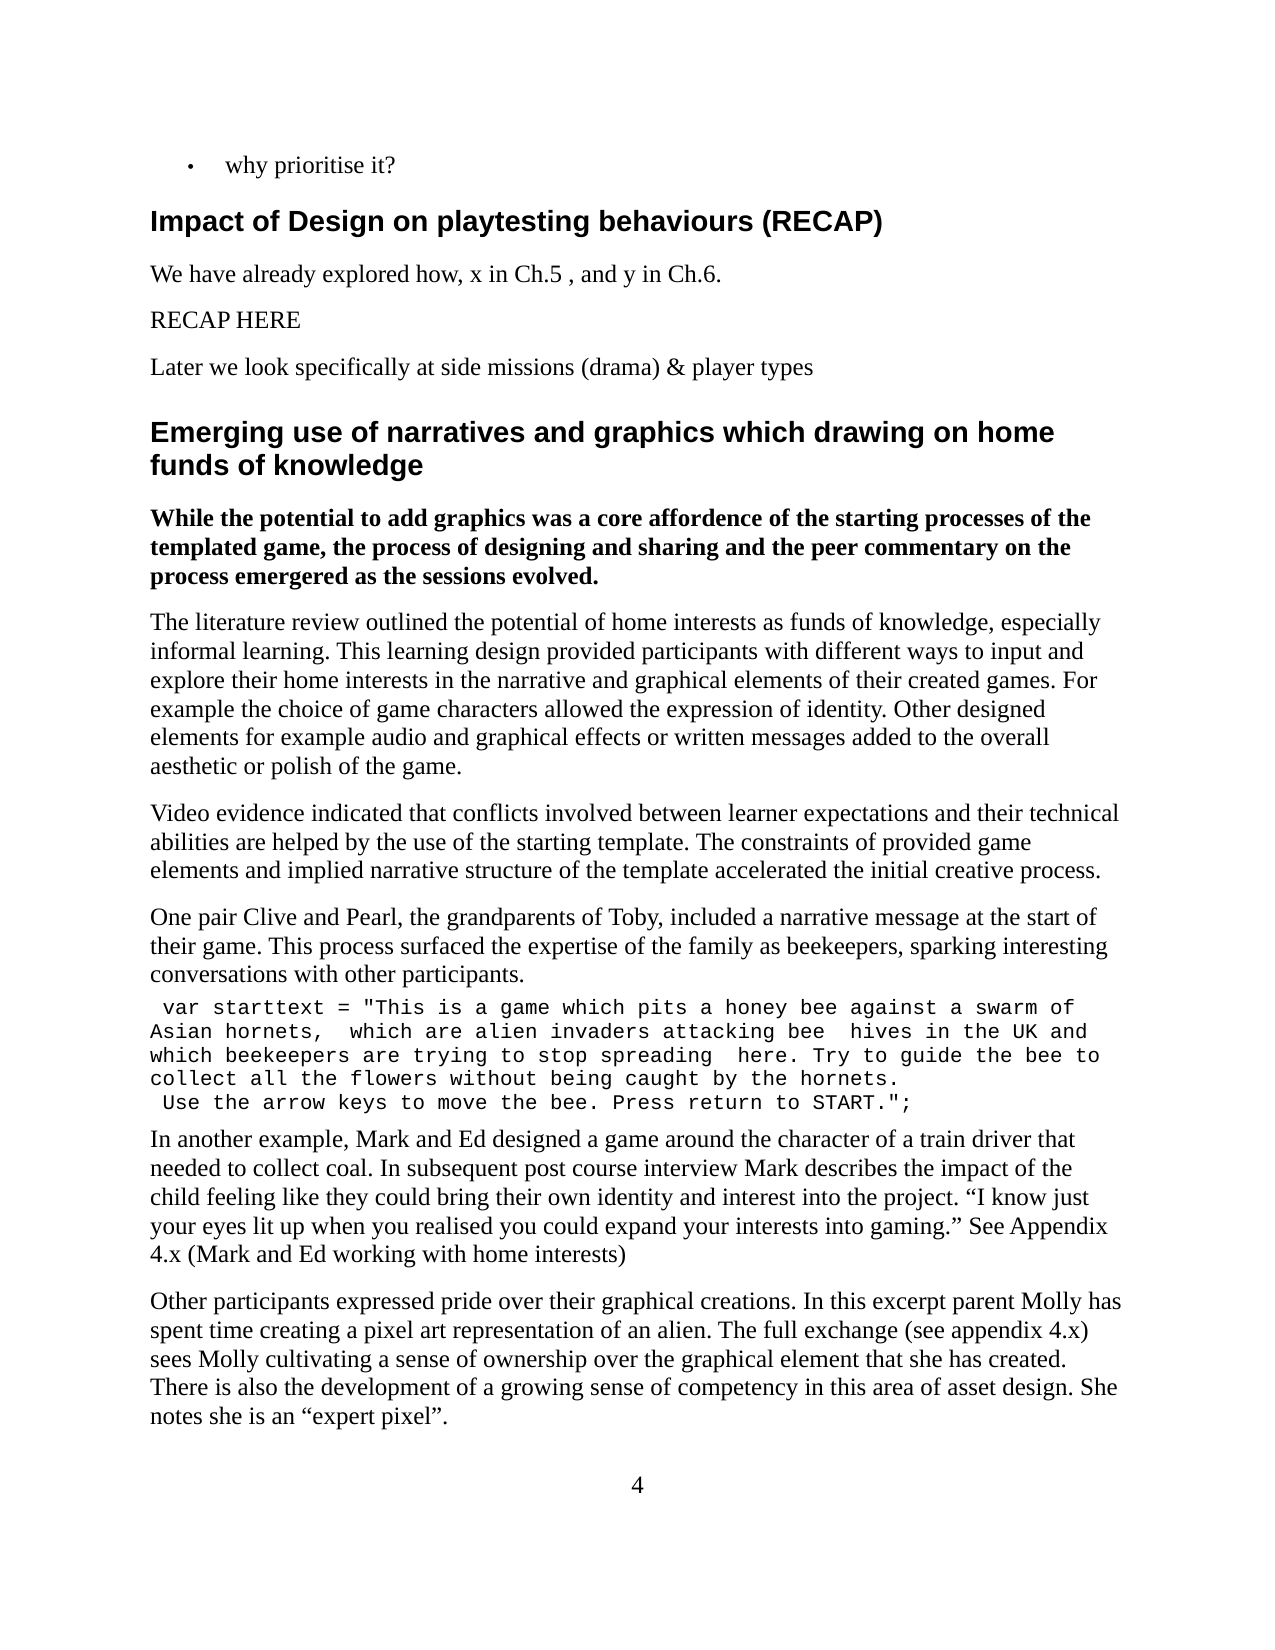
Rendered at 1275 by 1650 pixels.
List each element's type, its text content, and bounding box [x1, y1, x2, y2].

text var starttext = "This is a game which pits a honey bee against a swarm of Asian hornets, which are alien invaders attacking bee hives in the UK and which beekeepers are trying to stop spreading here. Try to guide the bee to collect all the flowers without being caught by the hornets. [150, 997, 1125, 1092]
text While the potential to add graphics was a core affordence of the starting processes of the templated game, the process of designing and sharing and the peer commentary on the process emergered as the sessions evolved. [150, 503, 1125, 589]
text The literature review outlined the potential of home interests as funds of knowledge, especially informal learning. This learning design provided participants with different ways to input and explore their home interests in the narrative and graphical elements of their created games. For example the choice of game characters allowed the expression of identity. Other designed elements for example audio and graphical effects or written messages added to the overall aesthetic or polish of the game. [150, 607, 1125, 780]
text We have already explored how, x in Ch.5 , and y in Ch.6. [150, 259, 1125, 287]
text RECAP HERE [150, 305, 1125, 334]
text One pair Clive and Pearl, the grandparents of Toby, included a narrative message at the start of their game. This process surfaced the expertise of the family as beekeepers, sparking interesting conversations with other participants. [150, 902, 1125, 988]
text In another example, Mark and Ed designed a game around the character of a train driver that needed to collect coal. In subsequent post course interview Mark describes the impact of the child feeling like they could bring their own identity and interest into the project. “I know just your eyes lit up when you realised you could expand your interests into gaming.” See Appendix 4.x (Mark and Ed working with home interests) [150, 1124, 1125, 1268]
text Use the arrow keys to move the bee. Press return to START."; [150, 1092, 1125, 1116]
text Video evidence indicated that conflicts involved between learner expectations and their technical abilities are helped by the use of the starting template. The constraints of provided game elements and implied narrative structure of the template accelerated the initial creative process. [150, 798, 1125, 884]
subtitle Impact of Design on playtesting behaviours (RECAP) [150, 204, 1125, 237]
subtitle Emerging use of narratives and graphics which drawing on home funds of knowledge [150, 415, 1125, 482]
text Later we look specifically at side missions (drama) & player types [150, 352, 1125, 381]
list why prioritise it? [187, 150, 1125, 179]
text Other participants expressed pride over their graphical creations. In this excerpt parent Molly has spent time creating a pixel art representation of an alien. The full exchange (see appendix 4.x) sees Molly cultivating a sense of ownership over the graphical element that she has created. There is also the development of a growing sense of competency in this area of asset design. She notes she is an “expert pixel”. [150, 1286, 1125, 1430]
